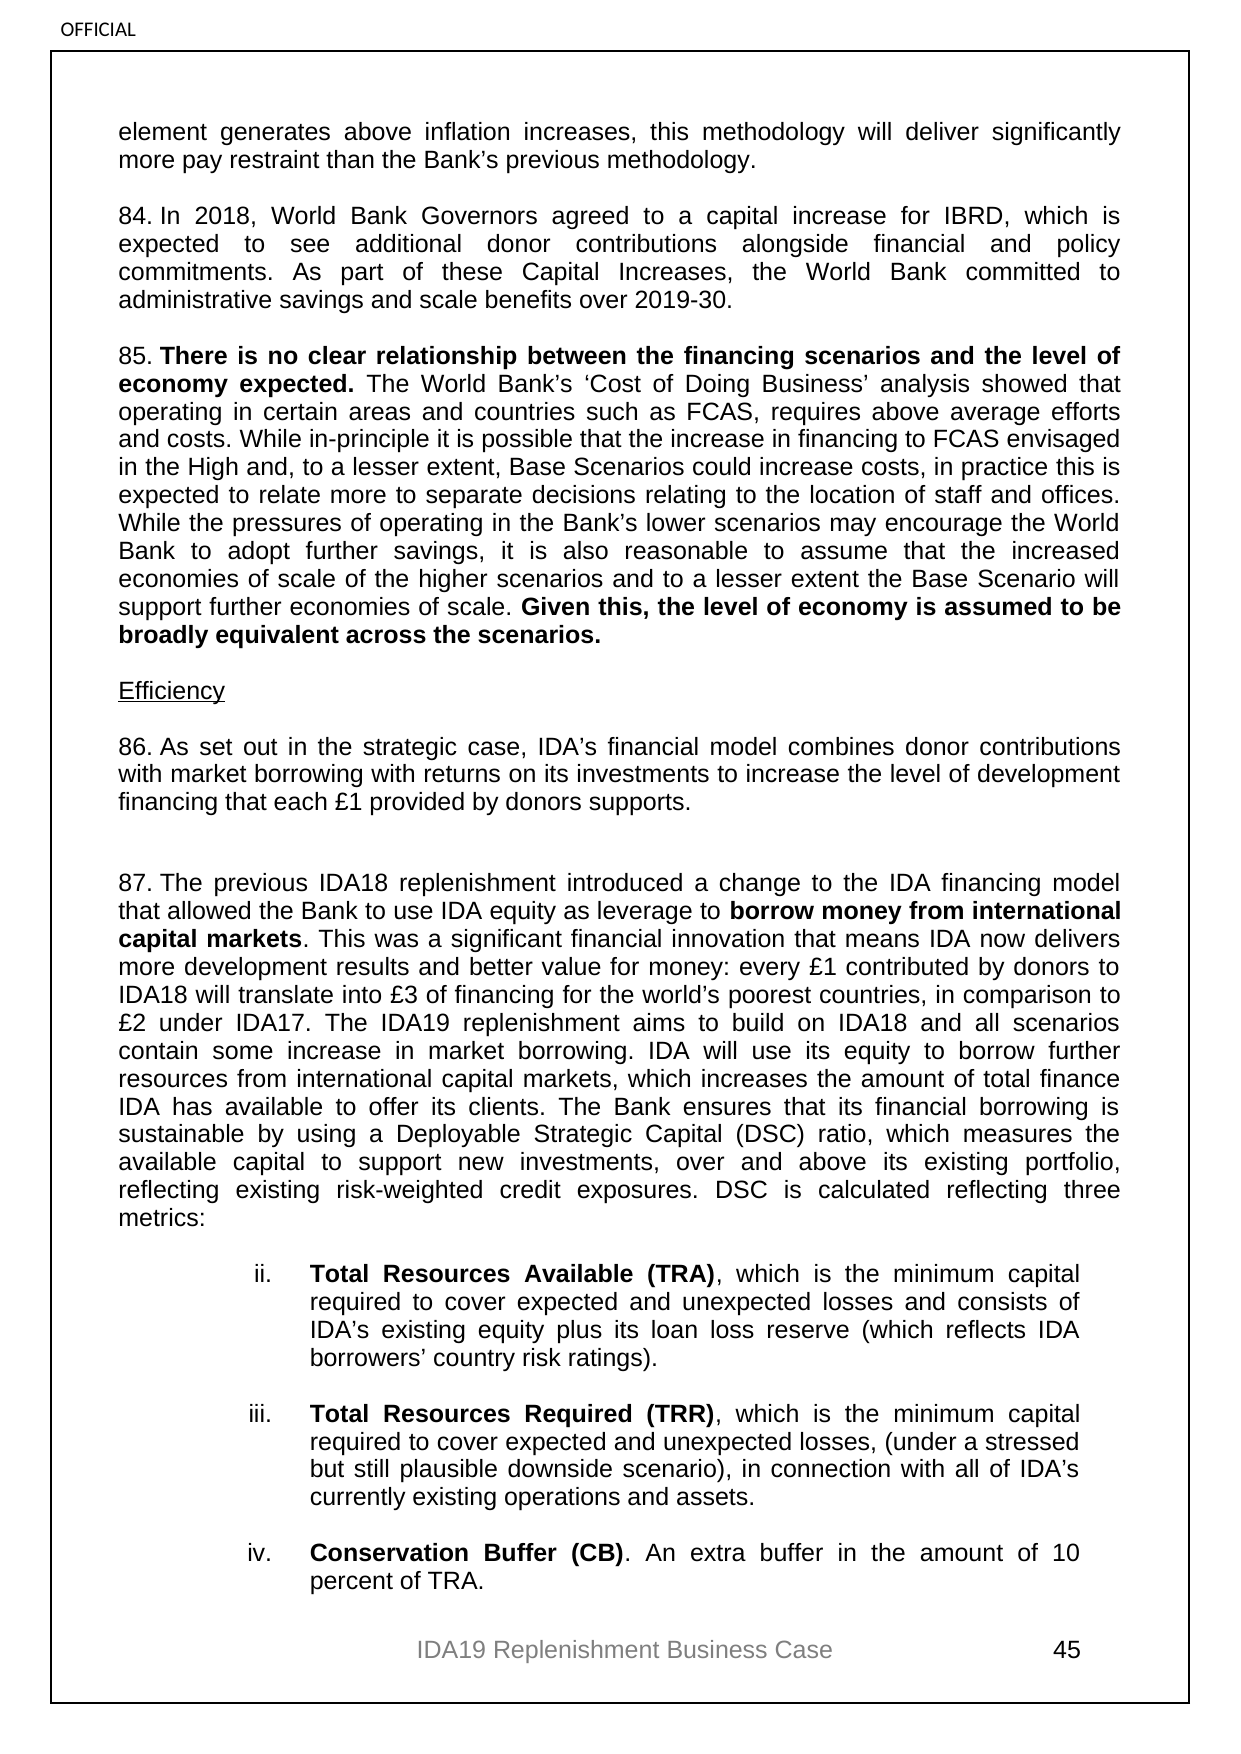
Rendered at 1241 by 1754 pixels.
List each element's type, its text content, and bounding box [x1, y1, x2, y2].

list Conservation Buffer (CB). An extra buffer in the amount of 10 percent of TRA. [272, 1539, 1081, 1595]
list There is no clear relationship between the financing scenarios and the level of economy expected. The World Bank’s ‘Cost of Doing Business’ analysis showed that operating in certain areas and countries such as FCAS, requires above average efforts and costs. While in-principle it is possible that the increase in financing to FCAS envisaged in the High and, to a lesser extent, Base Scenarios could increase costs, in practice this is expected to relate more to separate decisions relating to the location of staff and offices. While the pressures of operating in the Bank’s lower scenarios may encourage the World Bank to adopt further savings, it is also reasonable to assume that the increased economies of scale of the higher scenarios and to a lesser extent the Base Scenario will support further economies of scale. Given this, the level of economy is assumed to be broadly equivalent across the scenarios. [118, 341, 1122, 648]
list In 2018, World Bank Governors agreed to a capital increase for IBRD, which is expected to see additional donor contributions alongside financial and policy commitments. As part of these Capital Increases, the World Bank committed to administrative savings and scale benefits over 2019-30. [118, 202, 1122, 313]
list Total Resources Required (TRR), which is the minimum capital required to cover expected and unexpected losses, (under a stressed but still plausible downside scenario), in connection with all of IDA’s currently existing operations and assets. [272, 1399, 1081, 1511]
list As set out in the strategic case, IDA’s financial model combines donor contributions with market borrowing with returns on its investments to increase the level of development financing that each £1 provided by donors supports. [118, 732, 1122, 816]
list Total Resources Available (TRA), which is the minimum capital required to cover expected and unexpected losses and consists of IDA’s existing equity plus its loan loss reserve (which reflects IDA borrowers’ country risk ratings). [272, 1260, 1081, 1371]
list The previous IDA18 replenishment introduced a change to the IDA financing model that allowed the Bank to use IDA equity as leverage to borrow money from international capital markets. This was a significant financial innovation that means IDA now delivers more development results and better value for money: every £1 contributed by donors to IDA18 will translate into £3 of financing for the world’s poorest countries, in comparison to £2 under IDA17. The IDA19 replenishment aims to build on IDA18 and all scenarios contain some increase in market borrowing. IDA will use its equity to borrow further resources from international capital markets, which increases the amount of total finance IDA has available to offer its clients. The Bank ensures that its financial borrowing is sustainable by using a Deployable Strategic Capital (DSC) ratio, which measures the available capital to support new investments, over and above its existing portfolio, reflecting existing risk-weighted credit exposures. DSC is calculated reflecting three metrics: [118, 869, 1122, 1232]
list Efficiency [118, 676, 1122, 704]
list element generates above inflation increases, this methodology will deliver significantly more pay restraint than the Bank’s previous methodology. [118, 118, 1122, 174]
